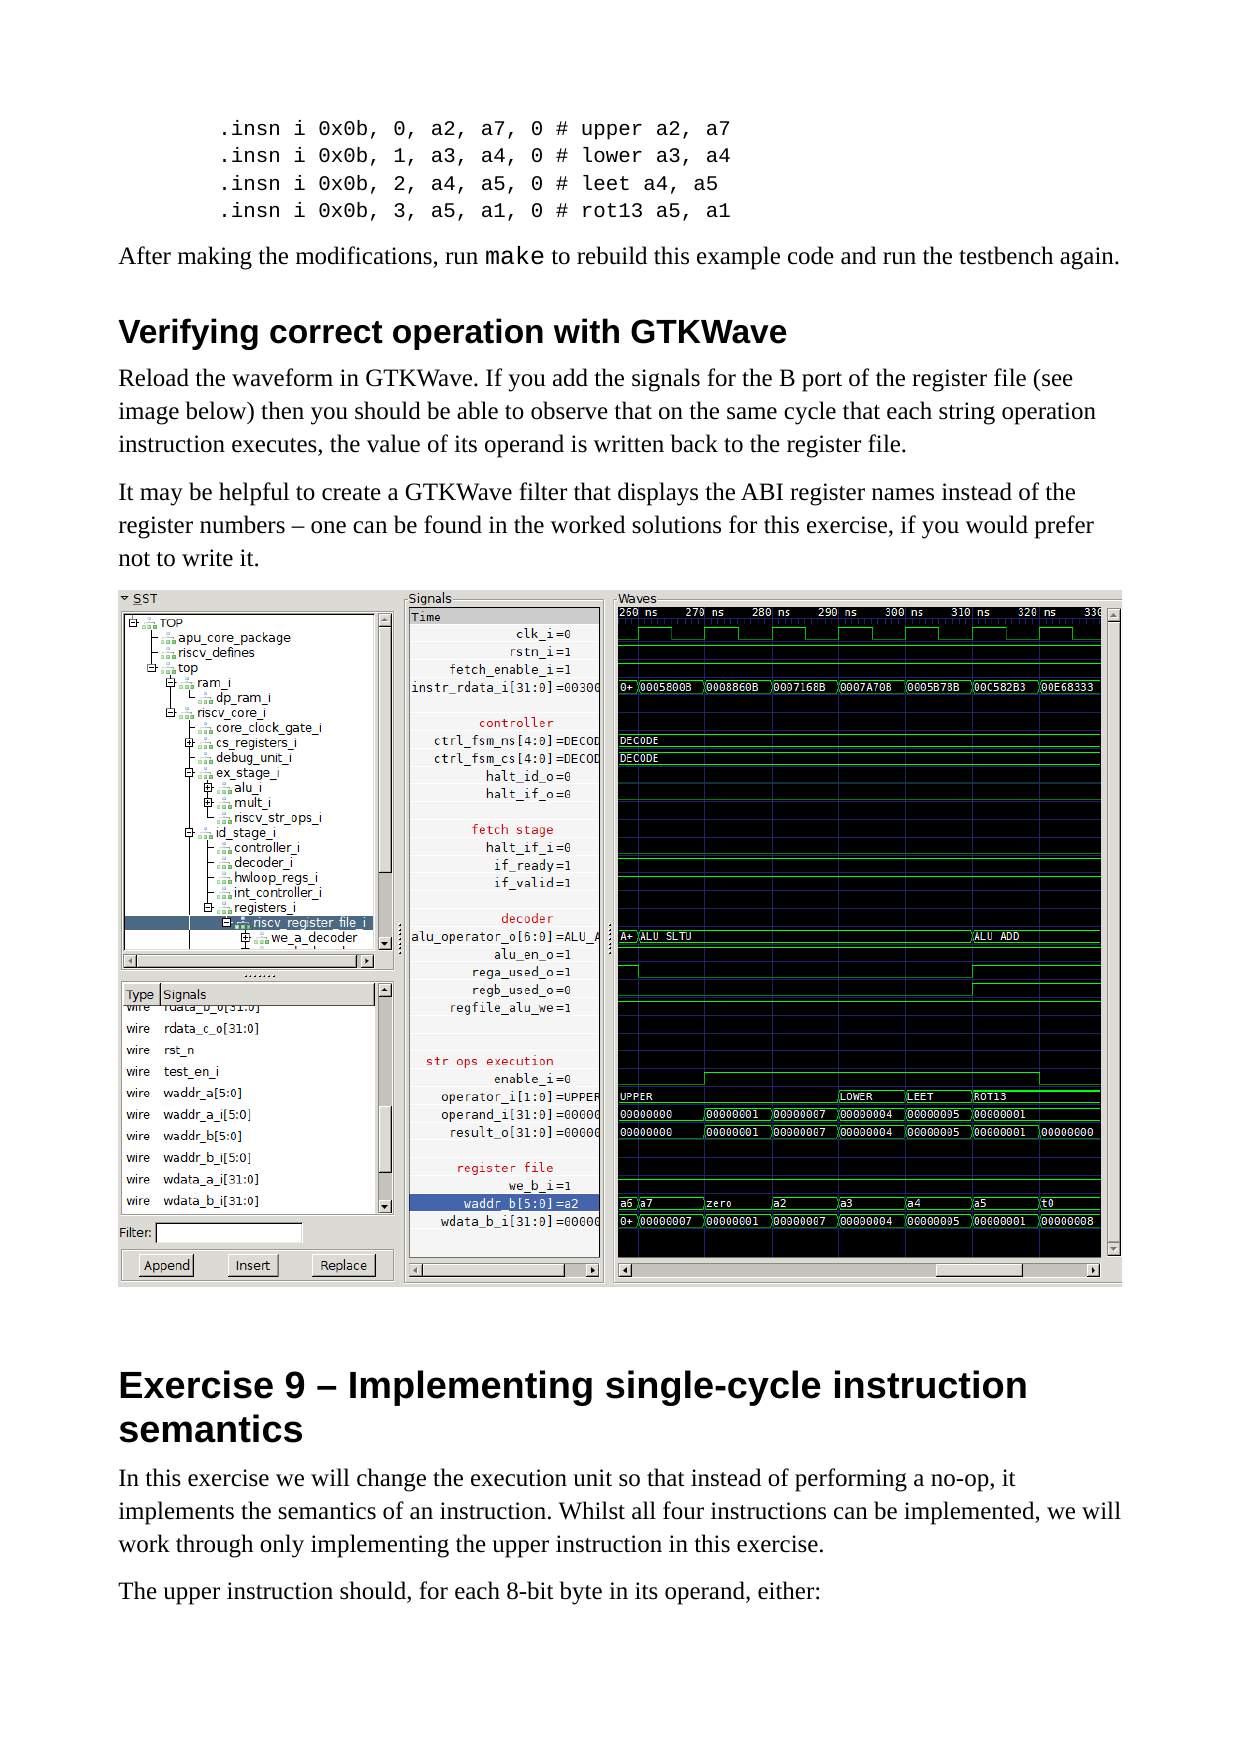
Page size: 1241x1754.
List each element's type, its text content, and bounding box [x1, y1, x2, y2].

text .insn i 0x0b, 0, a2, a7, 0 # upper a2, a7 .insn i 0x0b, 1, a3, a4, 0 # lower a3, a4 .insn i 0x0b, 2, a4, a5, 0 # leet a4, a5 .insn i 0x0b, 3, a5, a1, 0 # rot13 a5, a1 [118, 118, 1122, 223]
text The upper instruction should, for each 8-bit byte in its operand, either: [118, 1576, 1122, 1605]
text After making the modifications, run make to rebuild this example code and run the testbench again. [118, 241, 1122, 272]
subtitle Exercise 9 – Implementing single-cycle instruction semantics [118, 1363, 1122, 1450]
text Reload the waveform in GTKWave. If you add the signals for the B port of the register file (see image below) then you should be able to observe that on the same cycle that each string operation instruction executes, the value of its operand is written back to the register file. [118, 363, 1122, 458]
subtitle Verifying correct operation with GTKWave [118, 312, 1122, 351]
text In this exercise we will change the execution unit so that instead of performing a no-op, it implements the semantics of an instruction. Whilst all four instructions can be implemented, we will work through only implementing the upper instruction in this exercise. [118, 1463, 1122, 1558]
text It may be helpful to create a GTKWave filter that displays the ABI register names instead of the register numbers – one can be found in the worked solutions for this exercise, if you would prefer not to write it. [118, 477, 1122, 572]
picture [118, 590, 1123, 1287]
